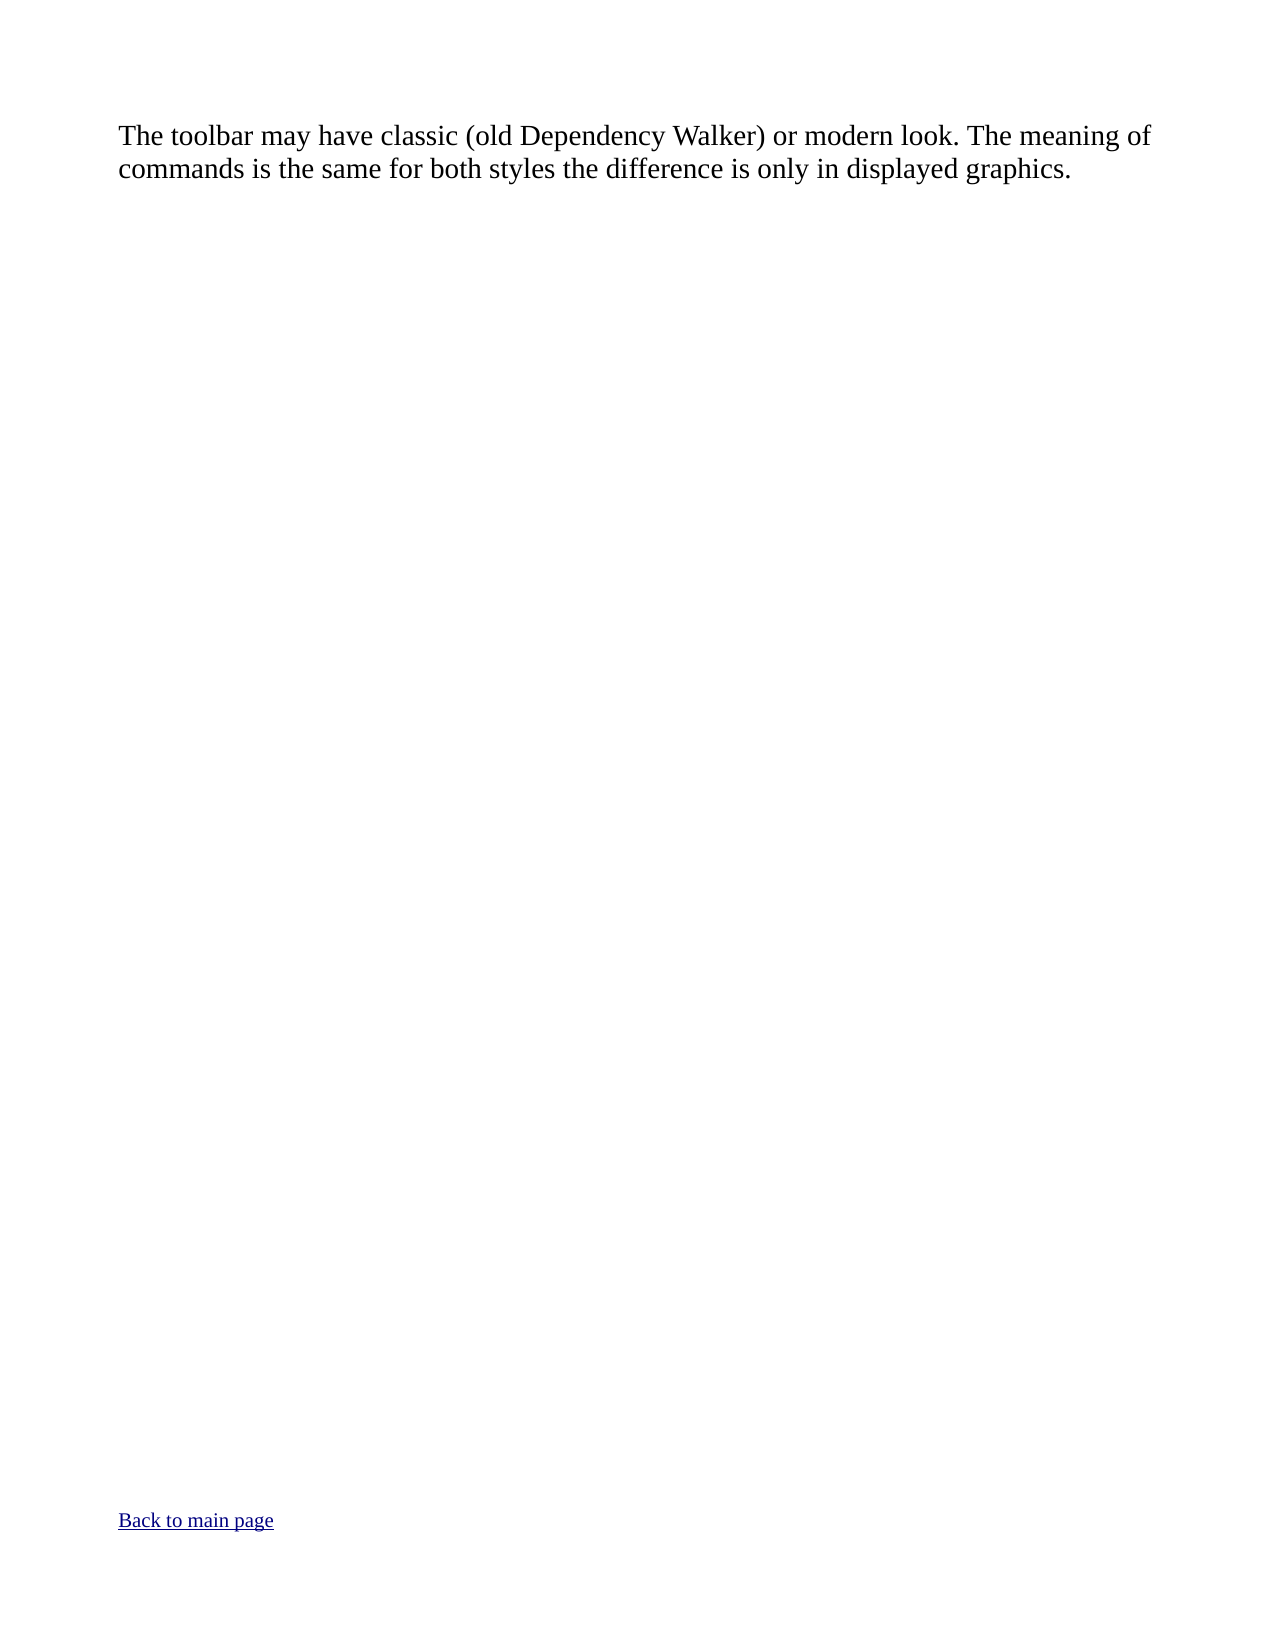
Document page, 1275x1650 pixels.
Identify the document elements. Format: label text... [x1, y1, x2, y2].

text The toolbar may have classic (old Dependency Walker) or modern look. The meaning of commands is the same for both styles the difference is only in displayed graphics. [118, 118, 1157, 185]
